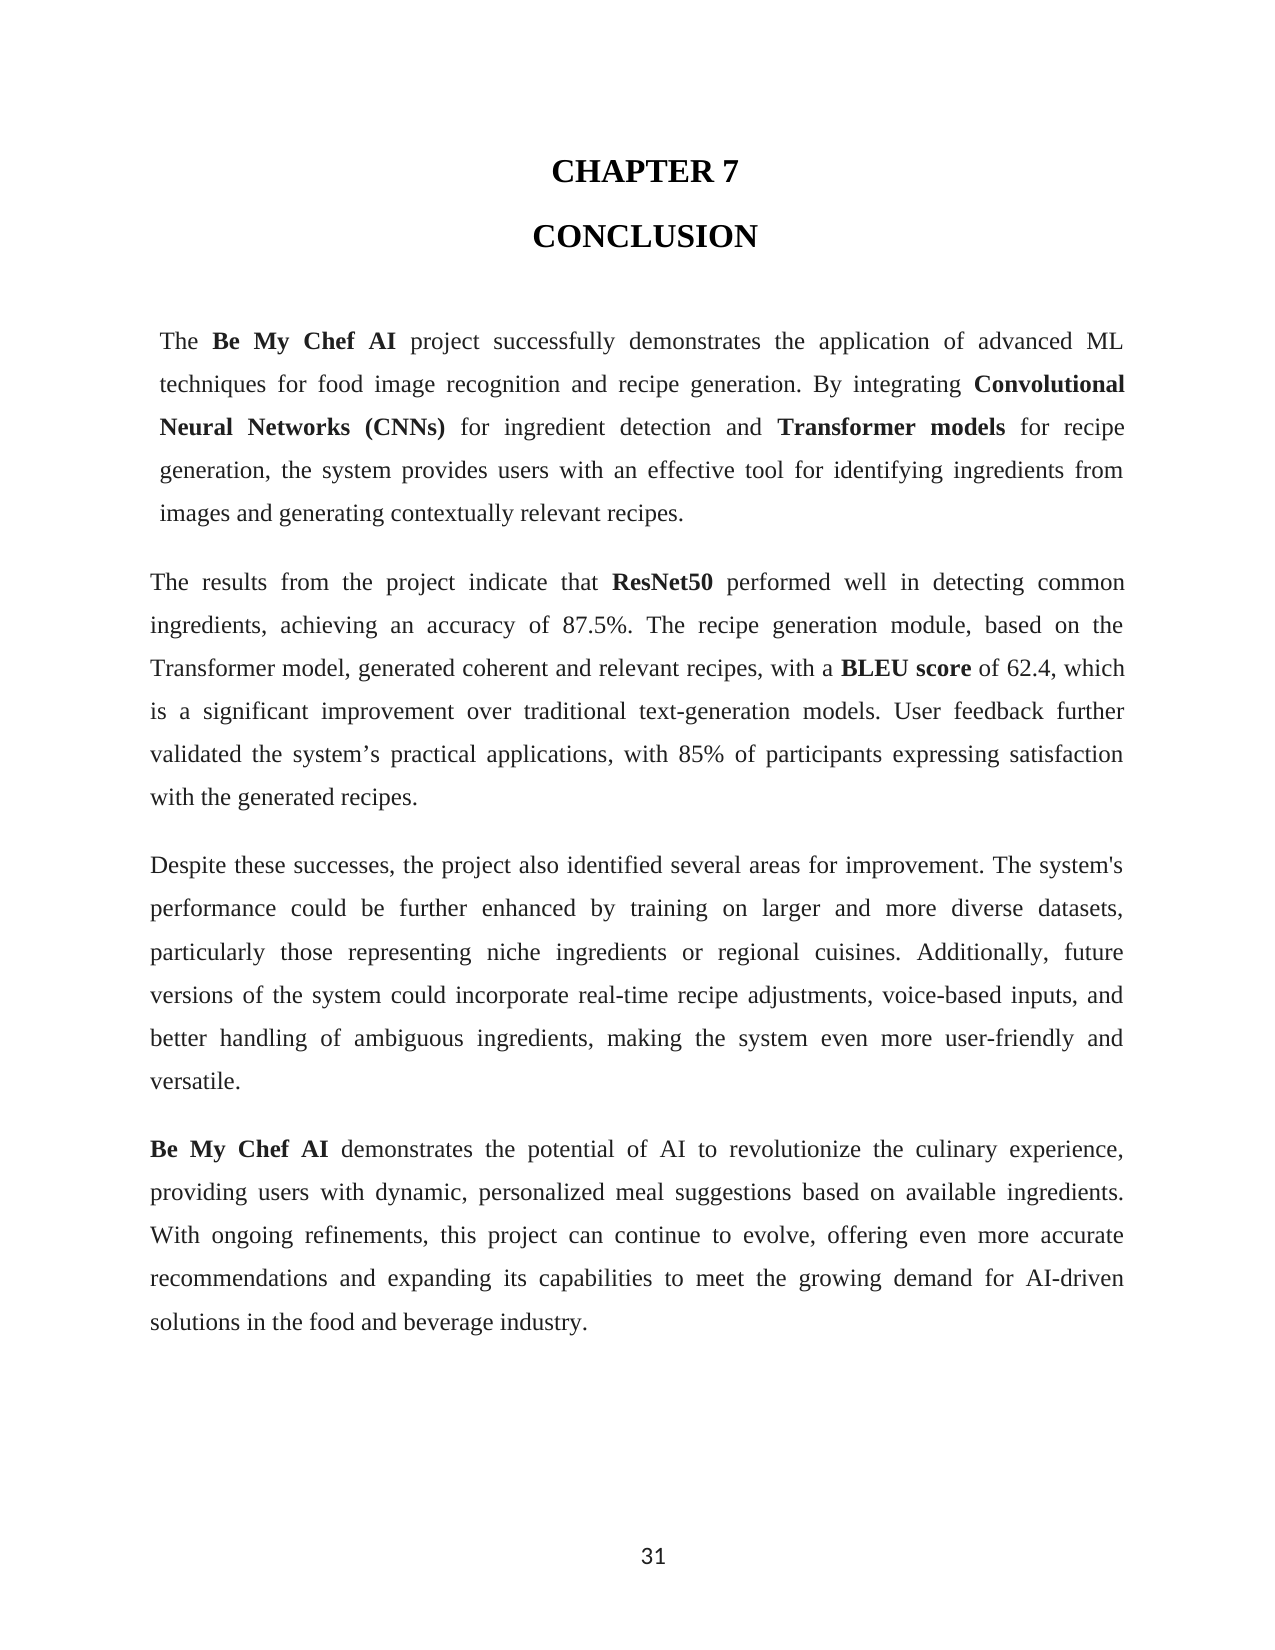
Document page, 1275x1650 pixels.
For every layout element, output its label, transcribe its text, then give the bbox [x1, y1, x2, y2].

subtitle CONCLUSION [165, 216, 1125, 255]
text Despite these successes, the project also identified several areas for improvement. The system's performance could be further enhanced by training on larger and more diverse datasets, particularly those representing niche ingredients or regional cuisines. Additionally, future versions of the system could incorporate real-time recipe adjustments, voice-based inputs, and better handling of ambiguous ingredients, making the system even more user-friendly and versatile. [150, 850, 1125, 1095]
text The results from the project indicate that ResNet50 performed well in detecting common ingredients, achieving an accuracy of 87.5%. The recipe generation module, based on the Transformer model, generated coherent and relevant recipes, with a BLEU score of 62.4, which is a significant improvement over traditional text-generation models. User feedback further validated the system’s practical applications, with 85% of participants expressing satisfaction with the generated recipes. [150, 567, 1125, 811]
text Be My Chef AI demonstrates the potential of AI to revolutionize the culinary experience, providing users with dynamic, personalized meal suggestions based on available ingredients. With ongoing refinements, this project can continue to evolve, offering even more accurate recommendations and expanding its capabilities to meet the growing demand for AI-driven solutions in the food and beverage industry. [150, 1134, 1125, 1335]
subtitle CHAPTER 7 [165, 151, 1125, 189]
text The Be My Chef AI project successfully demonstrates the application of advanced ML techniques for food image recognition and recipe generation. By integrating Convolutional Neural Networks (CNNs) for ingredient detection and Transformer models for recipe generation, the system provides users with an effective tool for identifying ingredients from images and generating contextually relevant recipes. [159, 326, 1125, 527]
